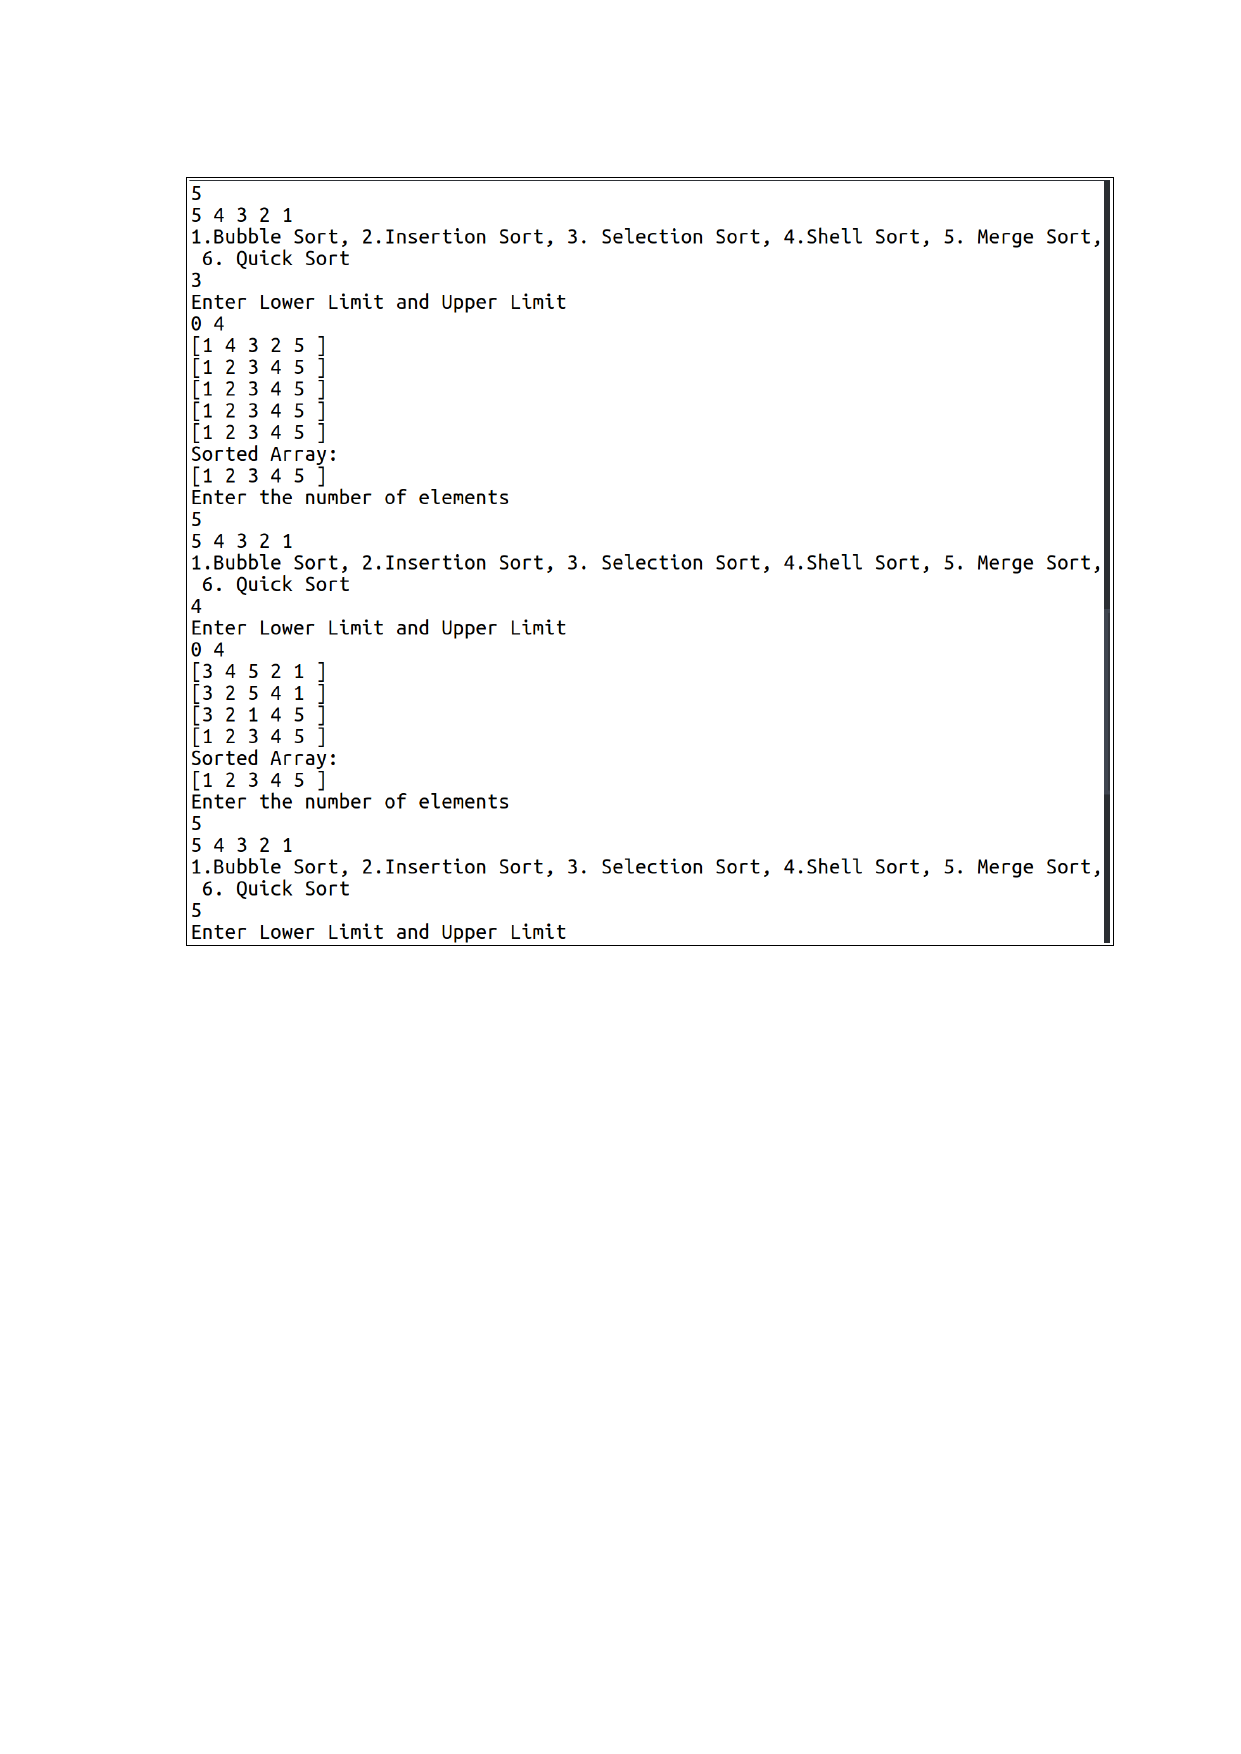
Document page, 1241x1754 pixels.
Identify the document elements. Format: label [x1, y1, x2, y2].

picture [189, 180, 1110, 943]
